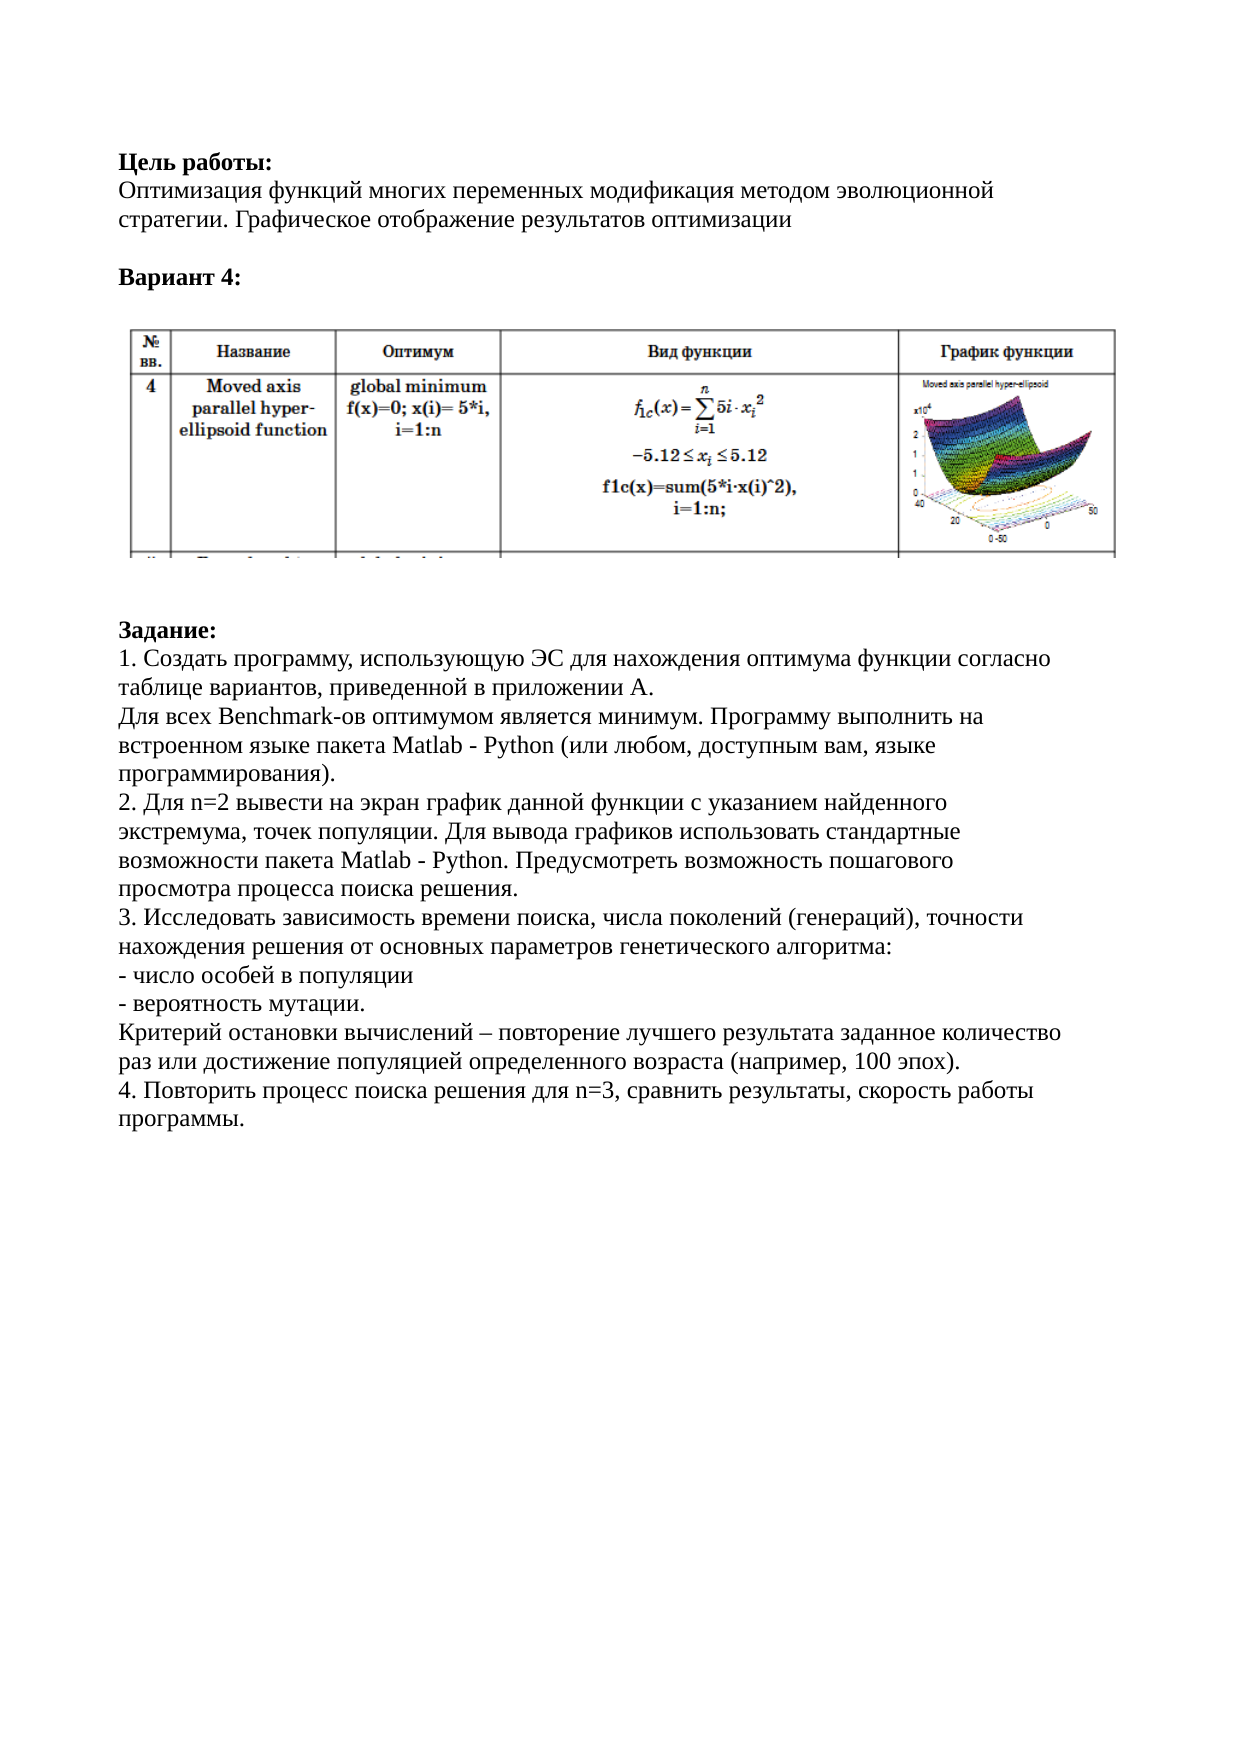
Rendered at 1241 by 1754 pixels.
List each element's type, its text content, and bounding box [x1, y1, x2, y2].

text - число особей в популяции [118, 960, 1122, 988]
text 1. Создать программу, использующую ЭС для нахождения оптимума функции согласно [118, 643, 1122, 672]
text программирования). [118, 758, 1122, 787]
text стратегии. Графическое отображение результатов оптимизации [118, 204, 1122, 233]
text 4. Повторить процесс поиска решения для n=3, сравнить результаты, скорость работы [118, 1075, 1122, 1103]
text встроенном языке пакета Matlab - Python (или любом, доступным вам, языке [118, 730, 1122, 758]
text нахождения решения от основных параметров генетического алгоритма: [118, 931, 1122, 960]
text Задание: [118, 615, 1122, 643]
text 2. Для n=2 вывести на экран график данной функции с указанием найденного [118, 787, 1122, 816]
text возможности пакета Matlab - Python. Предусмотреть возможность пошагового [118, 845, 1122, 873]
text просмотра процесса поиска решения. [118, 873, 1122, 902]
text Цель работы: [118, 147, 1122, 176]
text Оптимизация функций многих переменных модификация методом эволюционной [118, 176, 1122, 204]
text экстремума, точек популяции. Для вывода графиков использовать стандартные [118, 816, 1122, 845]
text - вероятность мутации. [118, 988, 1122, 1017]
text раз или достижение популяцией определенного возраста (например, 100 эпох). [118, 1046, 1122, 1075]
text 3. Исследовать зависимость времени поиска, числа поколений (генераций), точности [118, 902, 1122, 931]
picture [118, 316, 1123, 558]
text таблице вариантов, приведенной в приложении А. [118, 672, 1122, 701]
text Вариант 4: [118, 262, 1122, 291]
text Критерий остановки вычислений – повторение лучшего результата заданное количество [118, 1017, 1122, 1046]
text Для всех Benchmark-ов оптимумом является минимум. Программу выполнить на [118, 701, 1122, 730]
text программы. [118, 1103, 1122, 1132]
